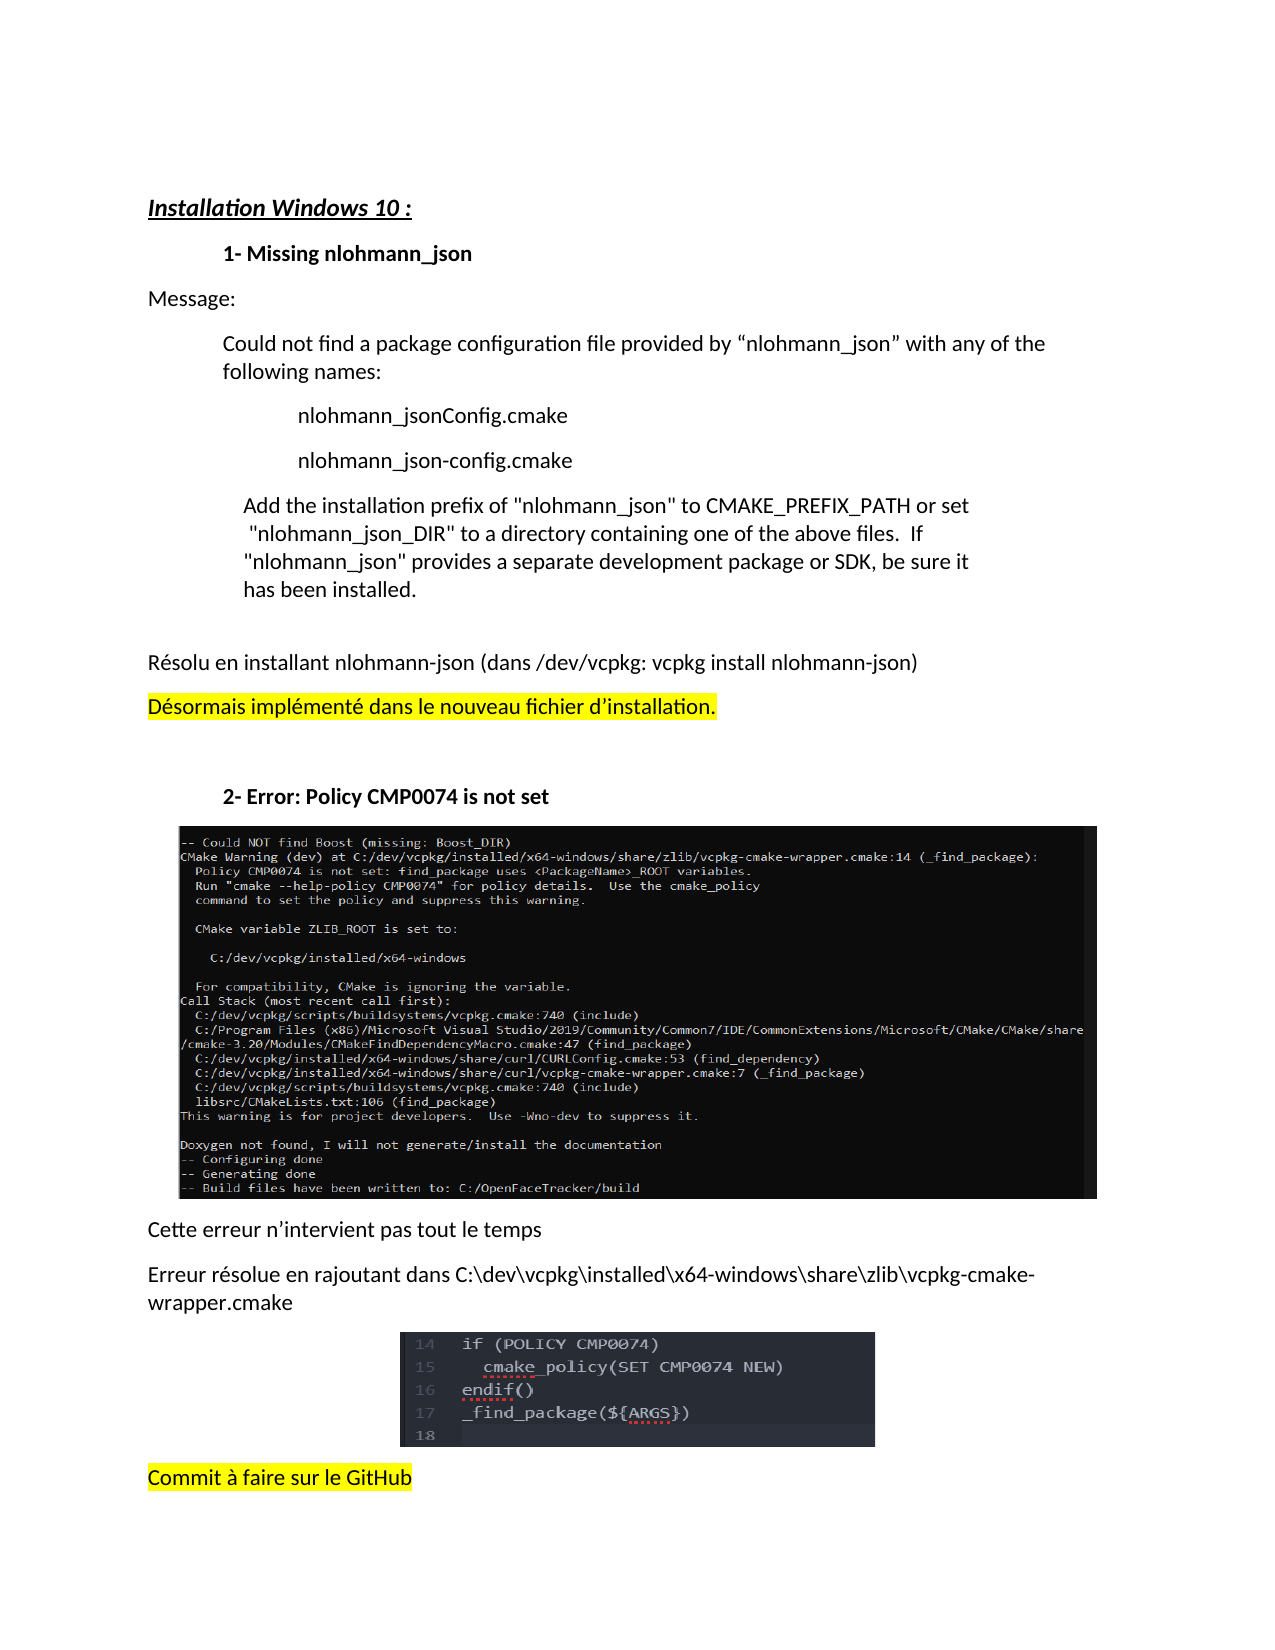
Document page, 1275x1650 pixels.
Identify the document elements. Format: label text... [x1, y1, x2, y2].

text nlohmann_jsonConfig.cmake [148, 402, 1127, 429]
text Cette erreur n’intervient pas tout le temps [148, 1215, 1127, 1243]
text has been installed. [148, 575, 1127, 603]
text 1- Missing nlohmann_json [148, 239, 1127, 267]
text Message: [148, 284, 1127, 312]
text Add the installation prefix of "nlohmann_json" to CMAKE_PREFIX_PATH or set [148, 491, 1127, 519]
text Désormais implémenté dans le nouveau fichier d’installation. [148, 692, 1127, 720]
text Résolu en installant nlohmann-json (dans /dev/vcpkg: vcpkg install nlohmann-json) [148, 648, 1127, 676]
text Commit à faire sur le GitHub [148, 1463, 1127, 1491]
text Erreur résolue en rajoutant dans C:\dev\vcpkg\installed\x64-windows\share\zlib\vcpkg-cmake-wrapper.cmake [148, 1260, 1127, 1316]
text "nlohmann_json_DIR" to a directory containing one of the above files. If [148, 519, 1127, 547]
text Installation Windows 10 : [148, 192, 1127, 223]
text Could not find a package configuration file provided by “nlohmann_json” with any of the following names: [223, 329, 1127, 385]
text 2- Error: Policy CMP0074 is not set [148, 782, 1127, 810]
text "nlohmann_json" provides a separate development package or SDK, be sure it [148, 547, 1127, 575]
text nlohmann_json-config.cmake [148, 446, 1127, 474]
